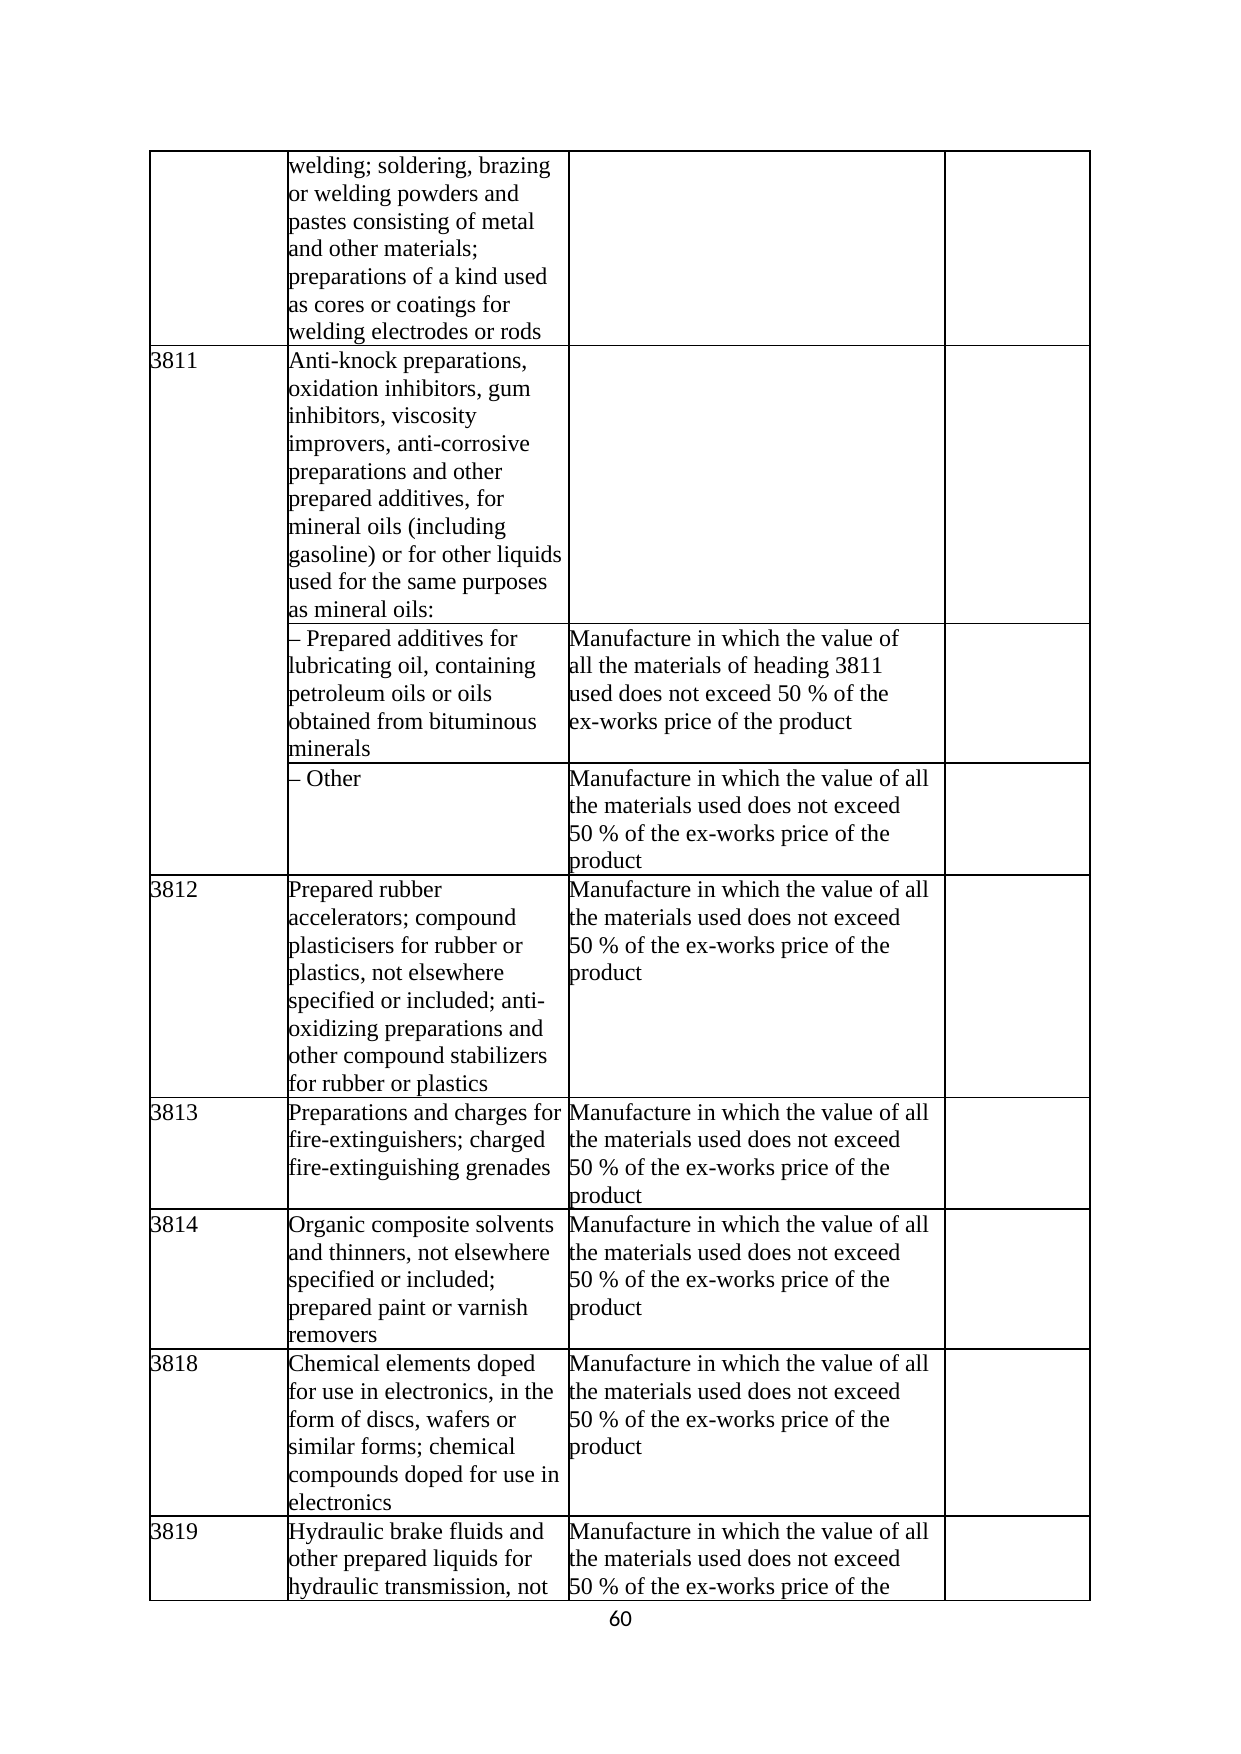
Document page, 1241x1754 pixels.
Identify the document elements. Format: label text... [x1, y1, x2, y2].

table_cell Prepared rubber accelerators; compound plasticisers for rubber or plastics, not elsewhere specified or included; anti-oxidizing preparations and other compound stabilizers for rubber or plastics [289, 876, 568, 1096]
table_cell [946, 1210, 1089, 1348]
table_cell Manufacture in which the value of all the materials used does not exceed 50 % of the ex-works price of the product [570, 1210, 944, 1348]
table_cell 3814 [151, 1210, 287, 1348]
table_cell Manufacture in which the value of all the materials used does not exceed 50 % of the ex-works price of the product [570, 1350, 944, 1515]
table_cell welding; soldering, brazing or welding powders and pastes consisting of metal and other materials; preparations of a kind used as cores or coatings for welding electrodes or rods [289, 152, 568, 345]
table_cell [946, 1350, 1089, 1515]
table_cell [946, 152, 1089, 345]
table_cell [570, 152, 944, 345]
table_cell Hydraulic brake fluids and other prepared liquids for hydraulic transmission, not [289, 1517, 568, 1599]
table_cell [946, 1098, 1089, 1208]
table_cell Manufacture in which the value of all the materials of heading 3811 used does not exceed 50 % of the ex-works price of the product [570, 624, 944, 762]
table_cell Organic composite solvents and thinners, not elsewhere specified or included; prepared paint or varnish removers [289, 1210, 568, 1348]
table_cell [570, 346, 944, 622]
table_cell 3811 [151, 346, 287, 874]
table_cell 3812 [151, 876, 287, 1096]
table_cell [946, 764, 1089, 874]
table_cell Manufacture in which the value of all the materials used does not exceed 50 % of the ex-works price of the product [570, 876, 944, 1096]
table_cell Manufacture in which the value of all the materials used does not exceed 50 % of the ex-works price of the product [570, 764, 944, 874]
table_cell 3813 [151, 1098, 287, 1208]
table_cell – Other [289, 764, 568, 874]
table_cell – Prepared additives for lubricating oil, containing petroleum oils or oils obtained from bituminous minerals [289, 624, 568, 762]
table_cell [151, 152, 287, 345]
table_cell Preparations and charges for fire-extinguishers; charged fire-extinguishing grenades [289, 1098, 568, 1208]
table_cell Manufacture in which the value of all the materials used does not exceed 50 % of the ex-works price of the [570, 1517, 944, 1599]
table_cell [946, 624, 1089, 762]
table_cell [946, 346, 1089, 622]
table_cell Anti-knock preparations, oxidation inhibitors, gum inhibitors, viscosity improvers, anti-corrosive preparations and other prepared additives, for mineral oils (including gasoline) or for other liquids used for the same purposes as mineral oils: [289, 346, 568, 622]
table_cell [946, 876, 1089, 1096]
table_cell 3818 [151, 1350, 287, 1515]
table_cell 3819 [151, 1517, 287, 1599]
table_cell Manufacture in which the value of all the materials used does not exceed 50 % of the ex-works price of the product [570, 1098, 944, 1208]
table_cell [946, 1517, 1089, 1599]
table_cell Chemical elements doped for use in electronics, in the form of discs, wafers or similar forms; chemical compounds doped for use in electronics [289, 1350, 568, 1515]
